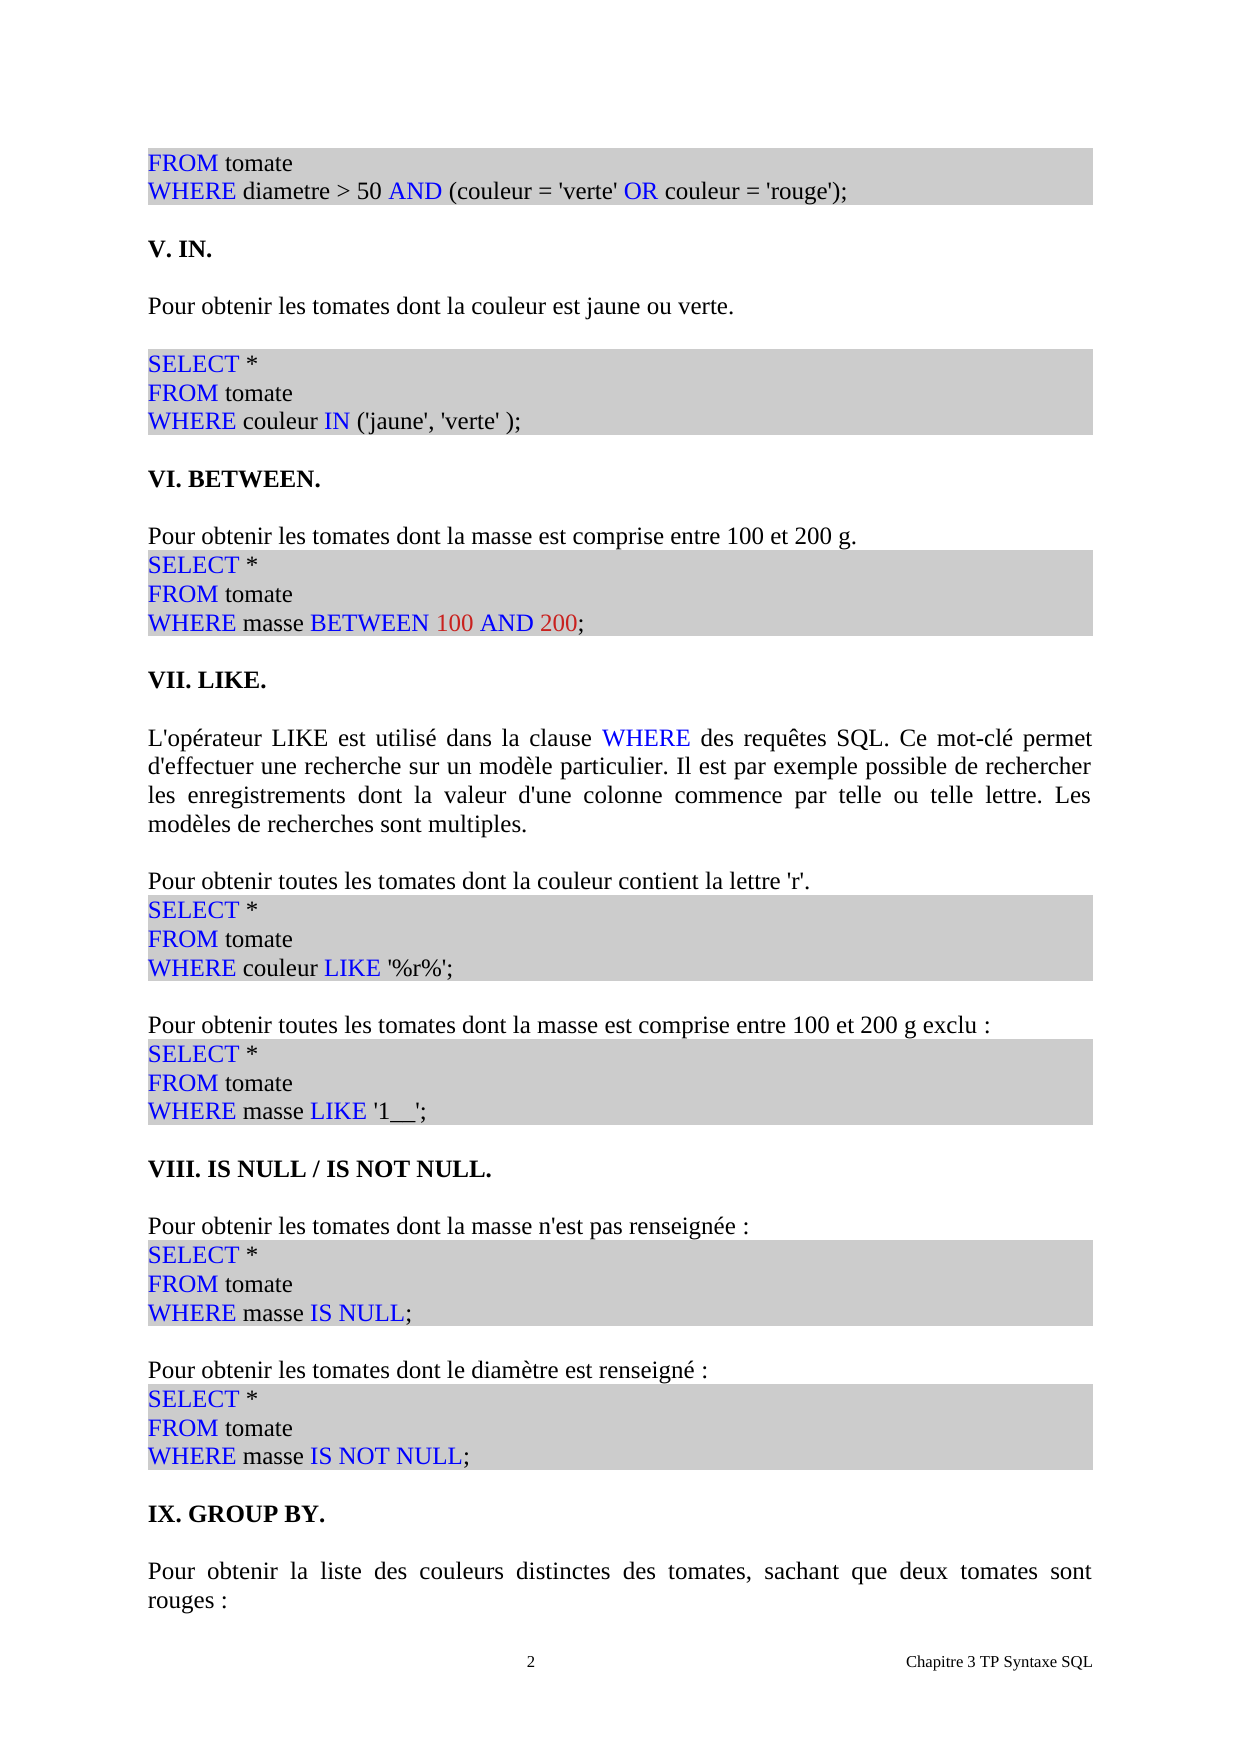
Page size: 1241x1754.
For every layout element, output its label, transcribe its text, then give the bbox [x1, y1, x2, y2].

subtitle VII. LIKE. [148, 665, 1093, 694]
text WHERE masse IS NOT NULL; [148, 1441, 1093, 1470]
text FROM tomate [148, 148, 1093, 176]
text WHERE masse LIKE '1__'; [148, 1096, 1093, 1125]
text SELECT * [148, 1384, 1093, 1413]
text FROM tomate [148, 924, 1093, 953]
subtitle VIII. IS NULL / IS NOT NULL. [148, 1154, 1093, 1183]
text Pour obtenir les tomates dont la masse n'est pas renseignée : [148, 1211, 1093, 1240]
text WHERE diametre > 50 AND (couleur = 'verte' OR couleur = 'rouge'); [148, 176, 1093, 205]
subtitle V. IN. [148, 234, 1093, 263]
text SELECT * [148, 349, 1093, 378]
text FROM tomate [148, 378, 1093, 406]
text Pour obtenir les tomates dont le diamètre est renseigné : [148, 1355, 1093, 1384]
subtitle IX. GROUP BY. [148, 1499, 1093, 1528]
text FROM tomate [148, 1068, 1093, 1096]
text Pour obtenir toutes les tomates dont la couleur contient la lettre 'r'. [148, 866, 1093, 895]
text SELECT * [148, 1039, 1093, 1068]
text L'opérateur LIKE est utilisé dans la clause WHERE des requêtes SQL. Ce mot-clé permet d'effectuer une recherche sur un modèle particulier. Il est par exemple possible de rechercher les enregistrements dont la valeur d'une colonne commence par telle ou telle lettre. Les modèles de recherches sont multiples. [148, 723, 1093, 838]
text FROM tomate [148, 1413, 1093, 1441]
text SELECT * [148, 1240, 1093, 1269]
text FROM tomate [148, 579, 1093, 608]
text SELECT * [148, 550, 1093, 579]
text Pour obtenir les tomates dont la couleur est jaune ou verte. [148, 291, 1093, 320]
text Pour obtenir les tomates dont la masse est comprise entre 100 et 200 g. [148, 521, 1093, 550]
text WHERE couleur LIKE '%r%'; [148, 953, 1093, 981]
text WHERE masse BETWEEN 100 AND 200; [148, 608, 1093, 636]
text Pour obtenir la liste des couleurs distinctes des tomates, sachant que deux tomates sont rouges : [148, 1556, 1093, 1614]
subtitle VI. BETWEEN. [148, 464, 1093, 493]
text WHERE masse IS NULL; [148, 1298, 1093, 1326]
text SELECT * [148, 895, 1093, 924]
text FROM tomate [148, 1269, 1093, 1298]
text WHERE couleur IN ('jaune', 'verte' ); [148, 406, 1093, 435]
text Pour obtenir toutes les tomates dont la masse est comprise entre 100 et 200 g exclu : [148, 1010, 1093, 1039]
